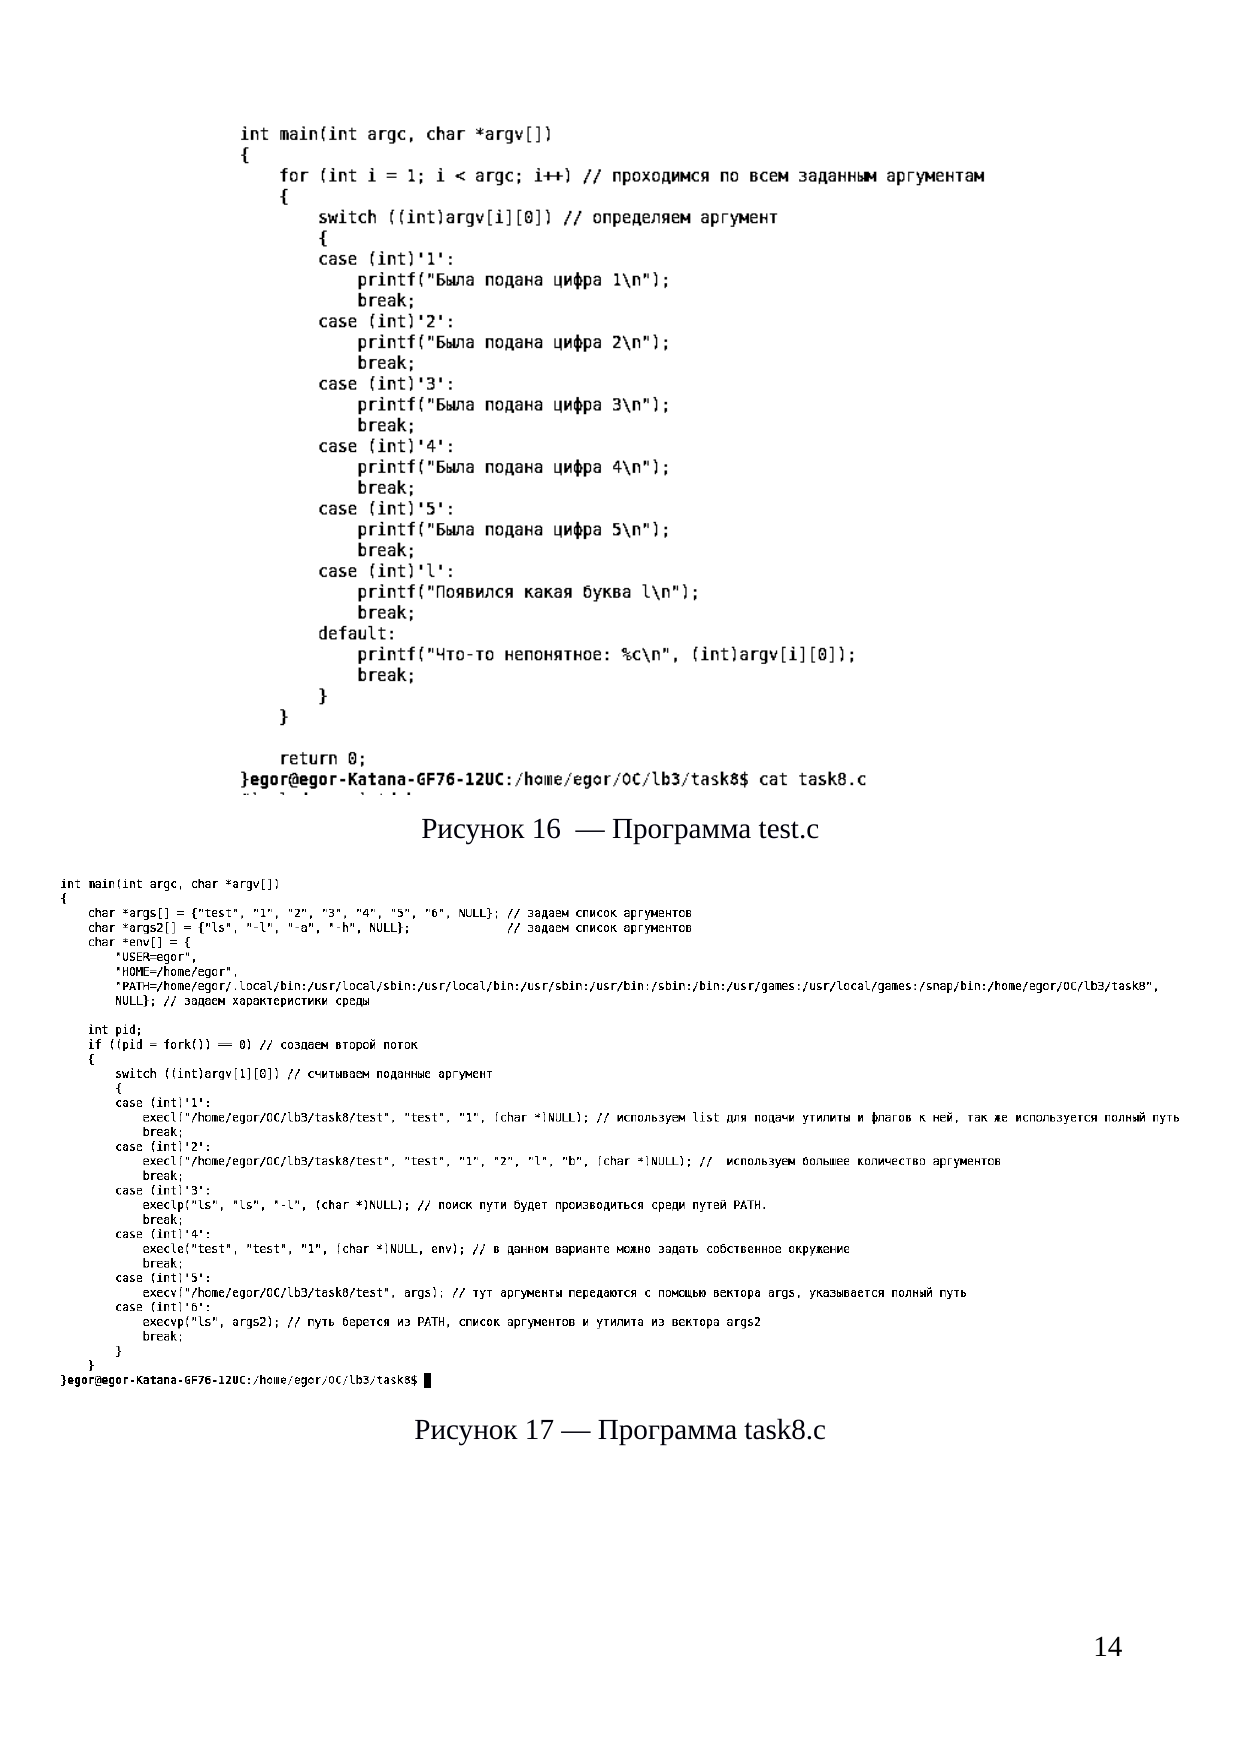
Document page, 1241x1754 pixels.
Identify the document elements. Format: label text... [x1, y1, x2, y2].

picture [240, 118, 1000, 795]
text Рисунок 16 — Программа test.c [118, 118, 1122, 845]
picture [59, 861, 1182, 1395]
text Рисунок 17 — Программа task8.c [118, 1395, 1122, 1445]
